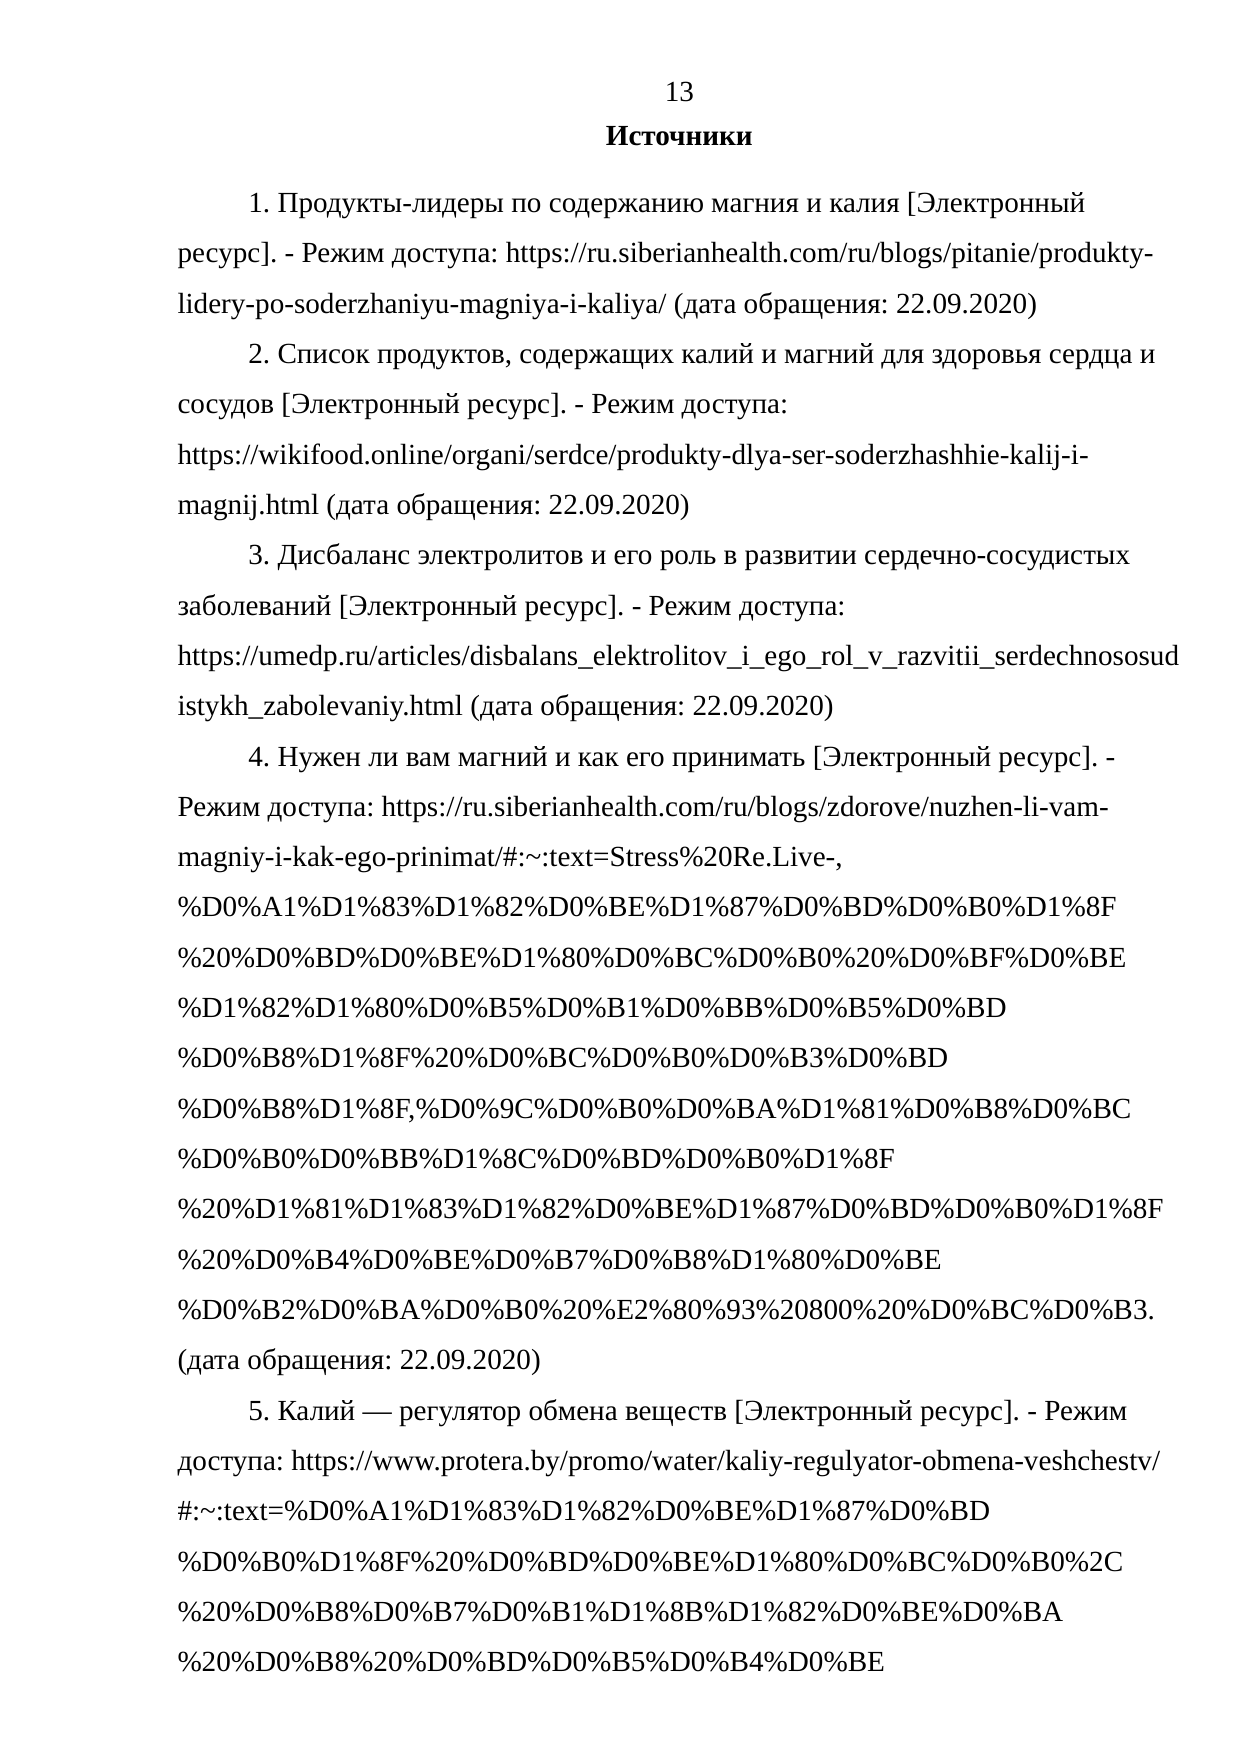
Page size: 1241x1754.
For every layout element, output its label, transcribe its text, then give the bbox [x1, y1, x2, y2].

text 4. Нужен ли вам магний и как его принимать [Электронный ресурс]. - Режим доступа: https://ru.siberianhealth.com/ru/blogs/zdorove/nuzhen-li-vam-magniy-i-kak-ego-prinimat/#:~:text=Stress%20Re.Live-,%D0%A1%D1%83%D1%82%D0%BE%D1%87%D0%BD%D0%B0%D1%8F%20%D0%BD%D0%BE%D1%80%D0%BC%D0%B0%20%D0%BF%D0%BE%D1%82%D1%80%D0%B5%D0%B1%D0%BB%D0%B5%D0%BD%D0%B8%D1%8F%20%D0%BC%D0%B0%D0%B3%D0%BD%D0%B8%D1%8F,%D0%9C%D0%B0%D0%BA%D1%81%D0%B8%D0%BC%D0%B0%D0%BB%D1%8C%D0%BD%D0%B0%D1%8F%20%D1%81%D1%83%D1%82%D0%BE%D1%87%D0%BD%D0%B0%D1%8F%20%D0%B4%D0%BE%D0%B7%D0%B8%D1%80%D0%BE%D0%B2%D0%BA%D0%B0%20%E2%80%93%20800%20%D0%BC%D0%B3. (дата обращения: 22.09.2020) [177, 739, 1181, 1376]
text 1. Продукты-лидеры по содержанию магния и калия [Электронный ресурс]. - Режим доступа: https://ru.siberianhealth.com/ru/blogs/pitanie/produkty-lidery-po-soderzhaniyu-magniya-i-kaliya/ (дата обращения: 22.09.2020) [177, 185, 1181, 319]
subtitle Источники [177, 118, 1181, 152]
text 5. Калий — регулятор обмена веществ [Электронный ресурс]. - Режим доступа: https://www.protera.by/promo/water/kaliy-regulyator-obmena-veshchestv/#:~:text=%D0%A1%D1%83%D1%82%D0%BE%D1%87%D0%BD%D0%B0%D1%8F%20%D0%BD%D0%BE%D1%80%D0%BC%D0%B0%2C%20%D0%B8%D0%B7%D0%B1%D1%8B%D1%82%D0%BE%D0%BA%20%D0%B8%20%D0%BD%D0%B5%D0%B4%D0%BE [177, 1393, 1181, 1678]
text 3. Дисбаланс электролитов и его роль в развитии сердечно-сосудистых заболеваний [Электронный ресурс]. - Режим доступа: https://umedp.ru/articles/disbalans_elektrolitov_i_ego_rol_v_razvitii_serdechnososudistykh_zabolevaniy.html (дата обращения: 22.09.2020) [177, 537, 1181, 722]
text 2. Список продуктов, содержащих калий и магний для здоровья сердца и сосудов [Электронный ресурс]. - Режим доступа: https://wikifood.online/organi/serdce/produkty-dlya-ser-soderzhashhie-kalij-i-magnij.html (дата обращения: 22.09.2020) [177, 336, 1181, 521]
